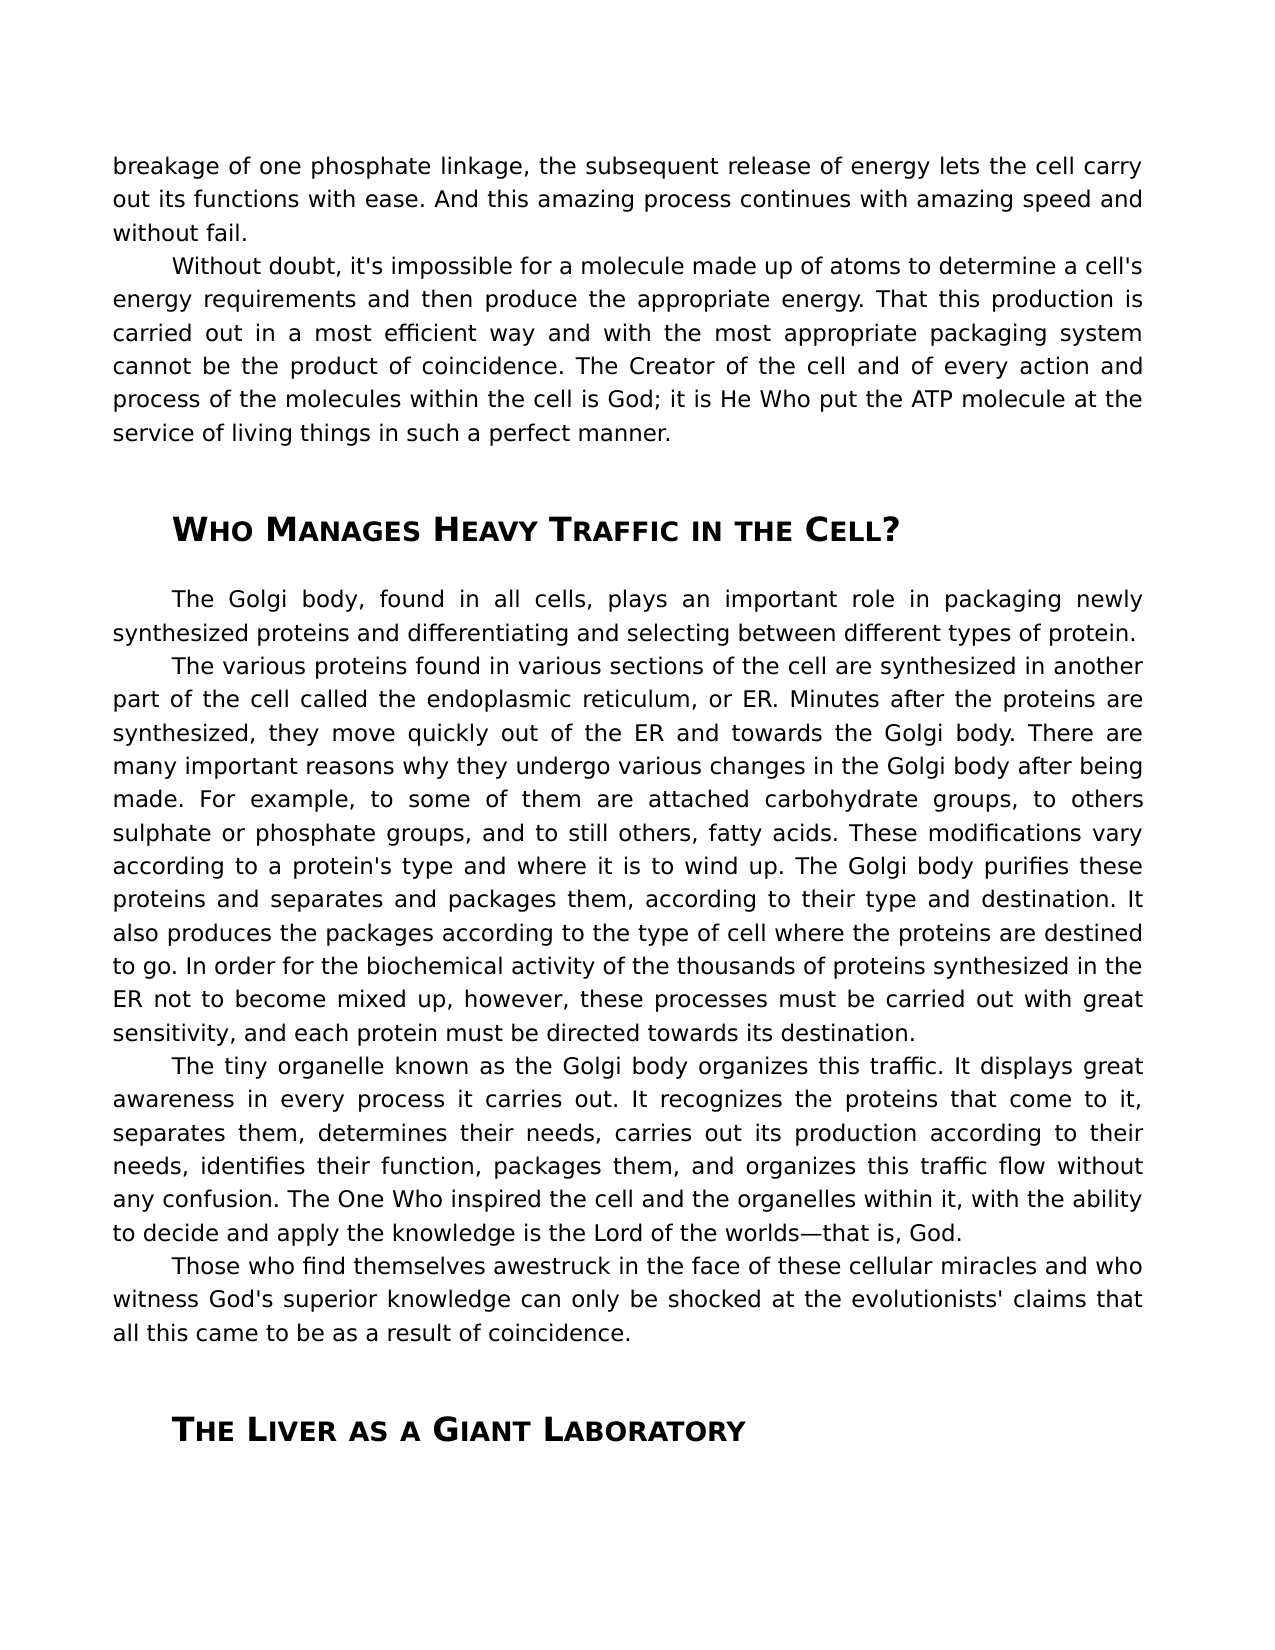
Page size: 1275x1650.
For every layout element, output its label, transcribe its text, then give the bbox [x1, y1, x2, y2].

text Those who find themselves awestruck in the face of these cellular miracles and who witness God's superior knowledge can only be shocked at the evolutionists' claims that all this came to be as a result of coincidence. [112, 1248, 1145, 1348]
text The Liver as a Giant Laboratory [112, 1414, 1145, 1448]
text breakage of one phosphate linkage, the subsequent release of energy lets the cell carry out its functions with ease. And this amazing process continues with amazing speed and without fail. [112, 148, 1145, 248]
text The various proteins found in various sections of the cell are synthesized in another part of the cell called the endoplasmic reticulum, or ER. Minutes after the proteins are synthesized, they move quickly out of the ER and towards the Golgi body. There are many important reasons why they undergo various changes in the Golgi body after being made. For example, to some of them are attached carbohydrate groups, to others sulphate or phosphate groups, and to still others, fatty acids. These modifications vary according to a protein's type and where it is to wind up. The Golgi body purifies these proteins and separates and packages them, according to their type and destination. It also produces the packages according to the type of cell where the proteins are destined to go. In order for the biochemical activity of the thousands of proteins synthesized in the ER not to become mixed up, however, these processes must be carried out with great sensitivity, and each protein must be directed towards its destination. [112, 648, 1145, 1048]
text Without doubt, it's impossible for a molecule made up of atoms to determine a cell's energy requirements and then produce the appropriate energy. That this production is carried out in a most efficient way and with the most appropriate packaging system cannot be the product of coincidence. The Creator of the cell and of every action and process of the molecules within the cell is God; it is He Who put the ATP molecule at the service of living things in such a perfect manner. [112, 248, 1145, 448]
text The Golgi body, found in all cells, plays an important role in packaging newly synthesized proteins and differentiating and selecting between different types of protein. [112, 581, 1145, 648]
text The tiny organelle known as the Golgi body organizes this traffic. It displays great awareness in every process it carries out. It recognizes the proteins that come to it, separates them, determines their needs, carries out its production according to their needs, identifies their function, packages them, and organizes this traffic flow without any confusion. The One Who inspired the cell and the organelles within it, with the ability to decide and apply the knowledge is the Lord of the worlds—that is, God. [112, 1048, 1145, 1248]
text Who Manages Heavy Traffic in the Cell? [112, 514, 1145, 548]
